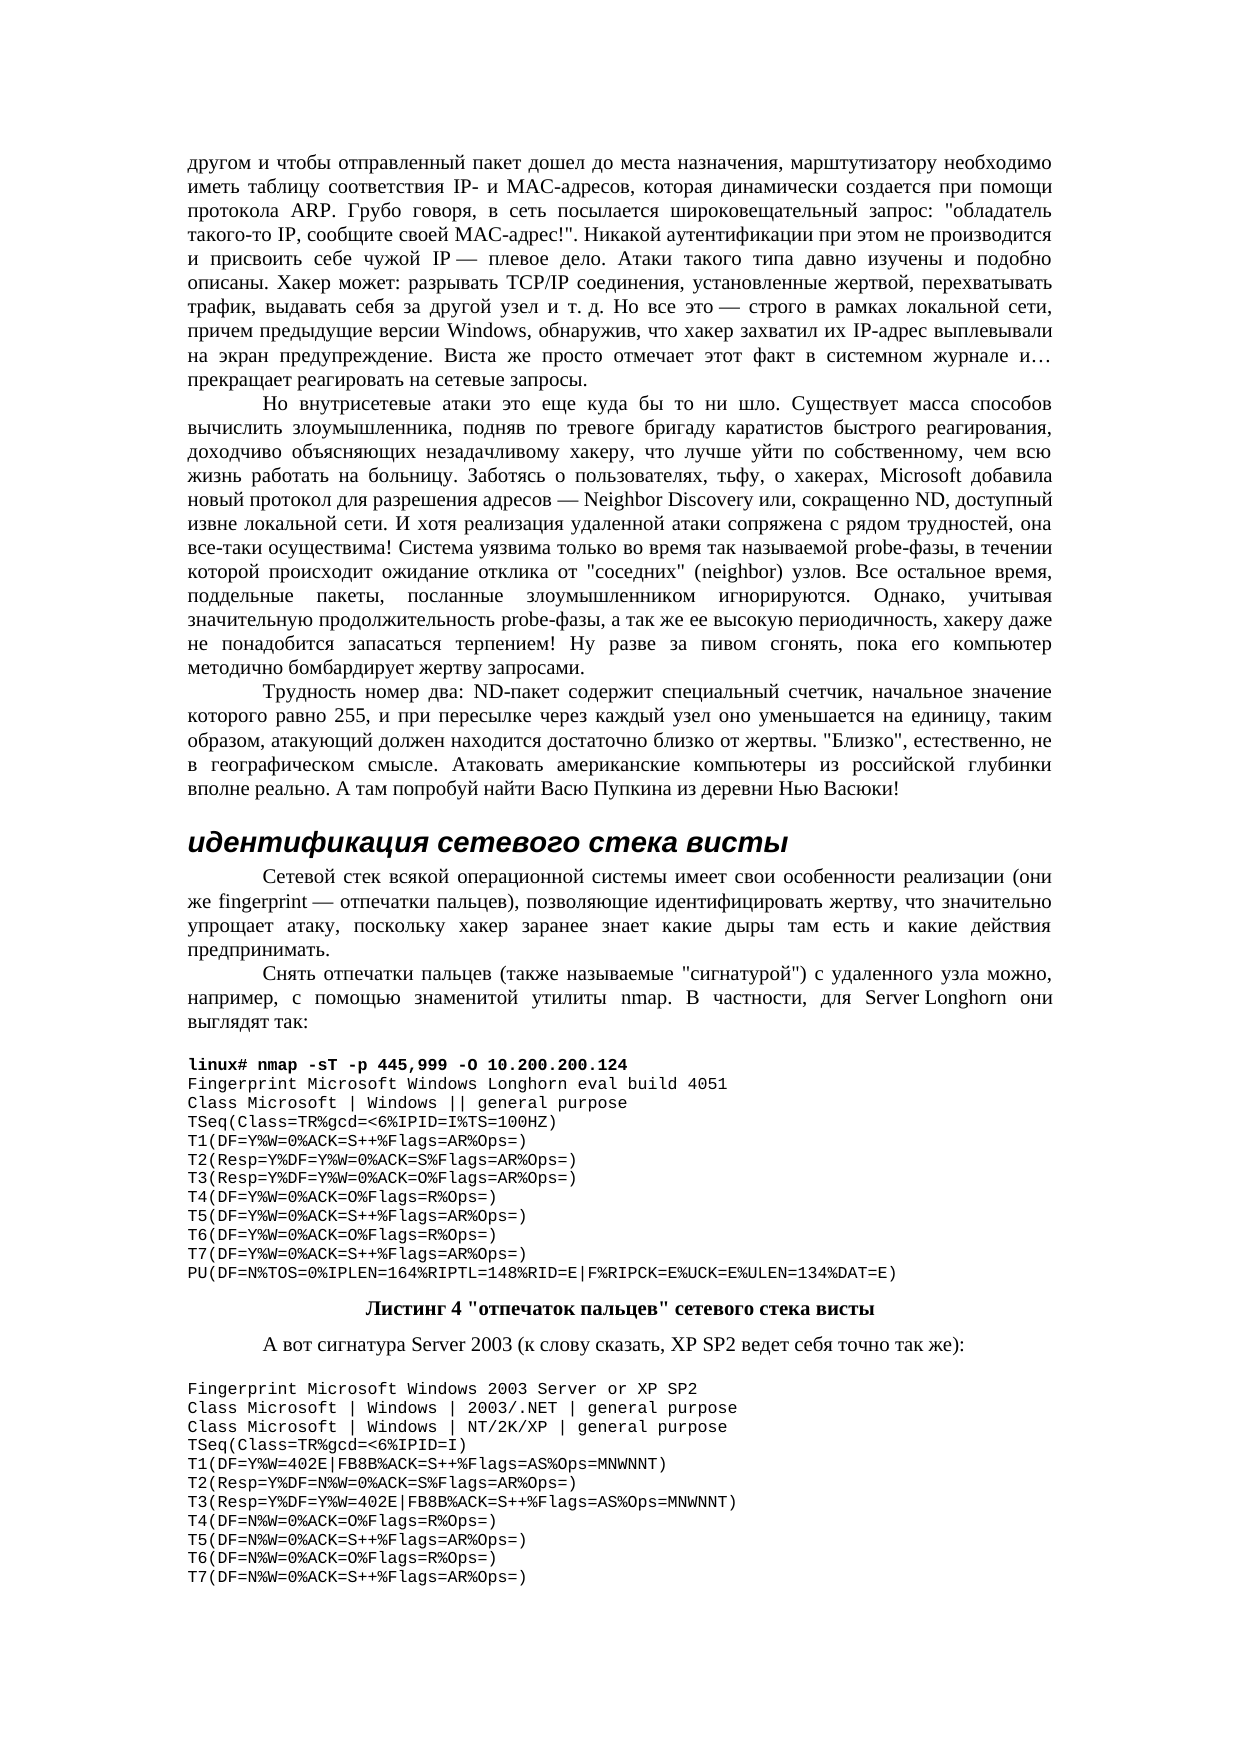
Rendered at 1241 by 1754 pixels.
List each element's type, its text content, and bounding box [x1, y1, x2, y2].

text T2(Resp=Y%DF=Y%W=0%ACK=S%Flags=AR%Ops=) [187, 1151, 1053, 1170]
text T4(DF=N%W=0%ACK=O%Flags=R%Ops=) [187, 1512, 1053, 1531]
text Class Microsoft | Windows | 2003/.NET | general purpose [187, 1399, 1053, 1418]
text T7(DF=Y%W=0%ACK=S++%Flags=AR%Ops=) [187, 1246, 1053, 1264]
text Листинг 4 "отпечаток пальцев" сетевого стека висты [187, 1296, 1053, 1320]
text Fingerprint Microsoft Windows Longhorn eval build 4051 [187, 1076, 1053, 1095]
text Class Microsoft | Windows || general purpose [187, 1095, 1053, 1113]
text Снять отпечатки пальцев (также называемые "сигнатурой") с удаленного узла можно, например, с помощью знаменитой утилиты nmap. В частности, для Server Longhorn они выглядят так: [187, 961, 1053, 1033]
text T3(Resp=Y%DF=Y%W=0%ACK=O%Flags=AR%Ops=) [187, 1170, 1053, 1189]
text Class Microsoft | Windows | NT/2K/XP | general purpose [187, 1418, 1053, 1437]
text linux# nmap -sT -p 445,999 -O 10.200.200.124 [187, 1057, 1053, 1076]
text TSeq(Class=TR%gcd=<6%IPID=I%TS=100HZ) [187, 1113, 1053, 1132]
text Сетевой стек всякой операционной системы имеет свои особенности реализации (они же fingerprint — отпечатки пальцев), позволяющие идентифицировать жертву, что значительно упрощает атаку, поскольку хакер заранее знает какие дыры там есть и какие действия предпринимать. [187, 864, 1053, 961]
text T6(DF=Y%W=0%ACK=O%Flags=R%Ops=) [187, 1227, 1053, 1246]
text T4(DF=Y%W=0%ACK=O%Flags=R%Ops=) [187, 1189, 1053, 1208]
text T7(DF=N%W=0%ACK=S++%Flags=AR%Ops=) [187, 1569, 1053, 1588]
text T2(Resp=Y%DF=N%W=0%ACK=S%Flags=AR%Ops=) [187, 1475, 1053, 1493]
text другом и чтобы отправленный пакет дошел до места назначения, марштутизатору необходимо иметь таблицу соответствия IP- и MAC-адресов, которая динамически создается при помощи протокола ARP. Грубо говоря, в сеть посылается широковещательный запрос: "обладатель такого-то IP, сообщите своей MAC-адрес!". Никакой аутентификации при этом не производится и присвоить себе чужой IP — плевое дело. Атаки такого типа давно изучены и подобно описаны. Хакер может: разрывать TCP/IP соединения, установленные жертвой, перехватывать трафик, выдавать себя за другой узел и т. д. Но все это — строго в рамках локальной сети, причем предыдущие версии Windows, обнаружив, что хакер захватил их IP-адрес выплевывали на экран предупреждение. Виста же просто отмечает этот факт в системном журнале и… прекращает реагировать на сетевые запросы. [187, 150, 1053, 391]
text T5(DF=N%W=0%ACK=S++%Flags=AR%Ops=) [187, 1531, 1053, 1550]
text Но внутрисетевые атаки это еще куда бы то ни шло. Существует масса способов вычислить злоумышленника, подняв по тревоге бригаду каратистов быстрого реагирования, доходчиво объясняющих незадачливому хакеру, что лучше уйти по собственному, чем всю жизнь работать на больницу. Заботясь о пользователях, тьфу, о хакерах, Microsoft добавила новый протокол для разрешения адресов — Neighbor Discovery или, сокращенно ND, доступный извне локальной сети. И хотя реализация удаленной атаки сопряжена с рядом трудностей, она все-таки осуществима! Система уязвима только во время так называемой probe-фазы, в течении которой происходит ожидание отклика от "соседних" (neighbor) узлов. Все остальное время, поддельные пакеты, посланные злоумышленником игнорируются. Однако, учитывая значительную продолжительность probe-фазы, а так же ее высокую периодичность, хакеру даже не понадобится запасаться терпением! Ну разве за пивом сгонять, пока его компьютер методично бомбардирует жертву запросами. [187, 391, 1053, 679]
text T1(DF=Y%W=402E|FB8B%ACK=S++%Flags=AS%Ops=MNWNNT) [187, 1456, 1053, 1475]
text TSeq(Class=TR%gcd=<6%IPID=I) [187, 1437, 1053, 1456]
text T1(DF=Y%W=0%ACK=S++%Flags=AR%Ops=) [187, 1132, 1053, 1151]
text PU(DF=N%TOS=0%IPLEN=164%RIPTL=148%RID=E|F%RIPCK=E%UCK=E%ULEN=134%DAT=E) [187, 1264, 1053, 1283]
text Fingerprint Microsoft Windows 2003 Server or XP SP2 [187, 1380, 1053, 1399]
text T3(Resp=Y%DF=Y%W=402E|FB8B%ACK=S++%Flags=AS%Ops=MNWNNT) [187, 1493, 1053, 1512]
text Трудность номер два: ND-пакет содержит специальный счетчик, начальное значение которого равно 255, и при пересылке через каждый узел оно уменьшается на единицу, таким образом, атакующий должен находится достаточно близко от жертвы. "Близко", естественно, не в географическом смысле. Атаковать американские компьютеры из российской глубинки вполне реально. А там попробуй найти Васю Пупкина из деревни Нью Васюки! [187, 679, 1053, 800]
text T6(DF=N%W=0%ACK=O%Flags=R%Ops=) [187, 1550, 1053, 1569]
text А вот сигнатура Server 2003 (к слову сказать, XP SP2 ведет себя точно так же): [187, 1332, 1053, 1356]
subtitle идентификация сетевого стека висты [187, 825, 1053, 858]
text T5(DF=Y%W=0%ACK=S++%Flags=AR%Ops=) [187, 1208, 1053, 1227]
